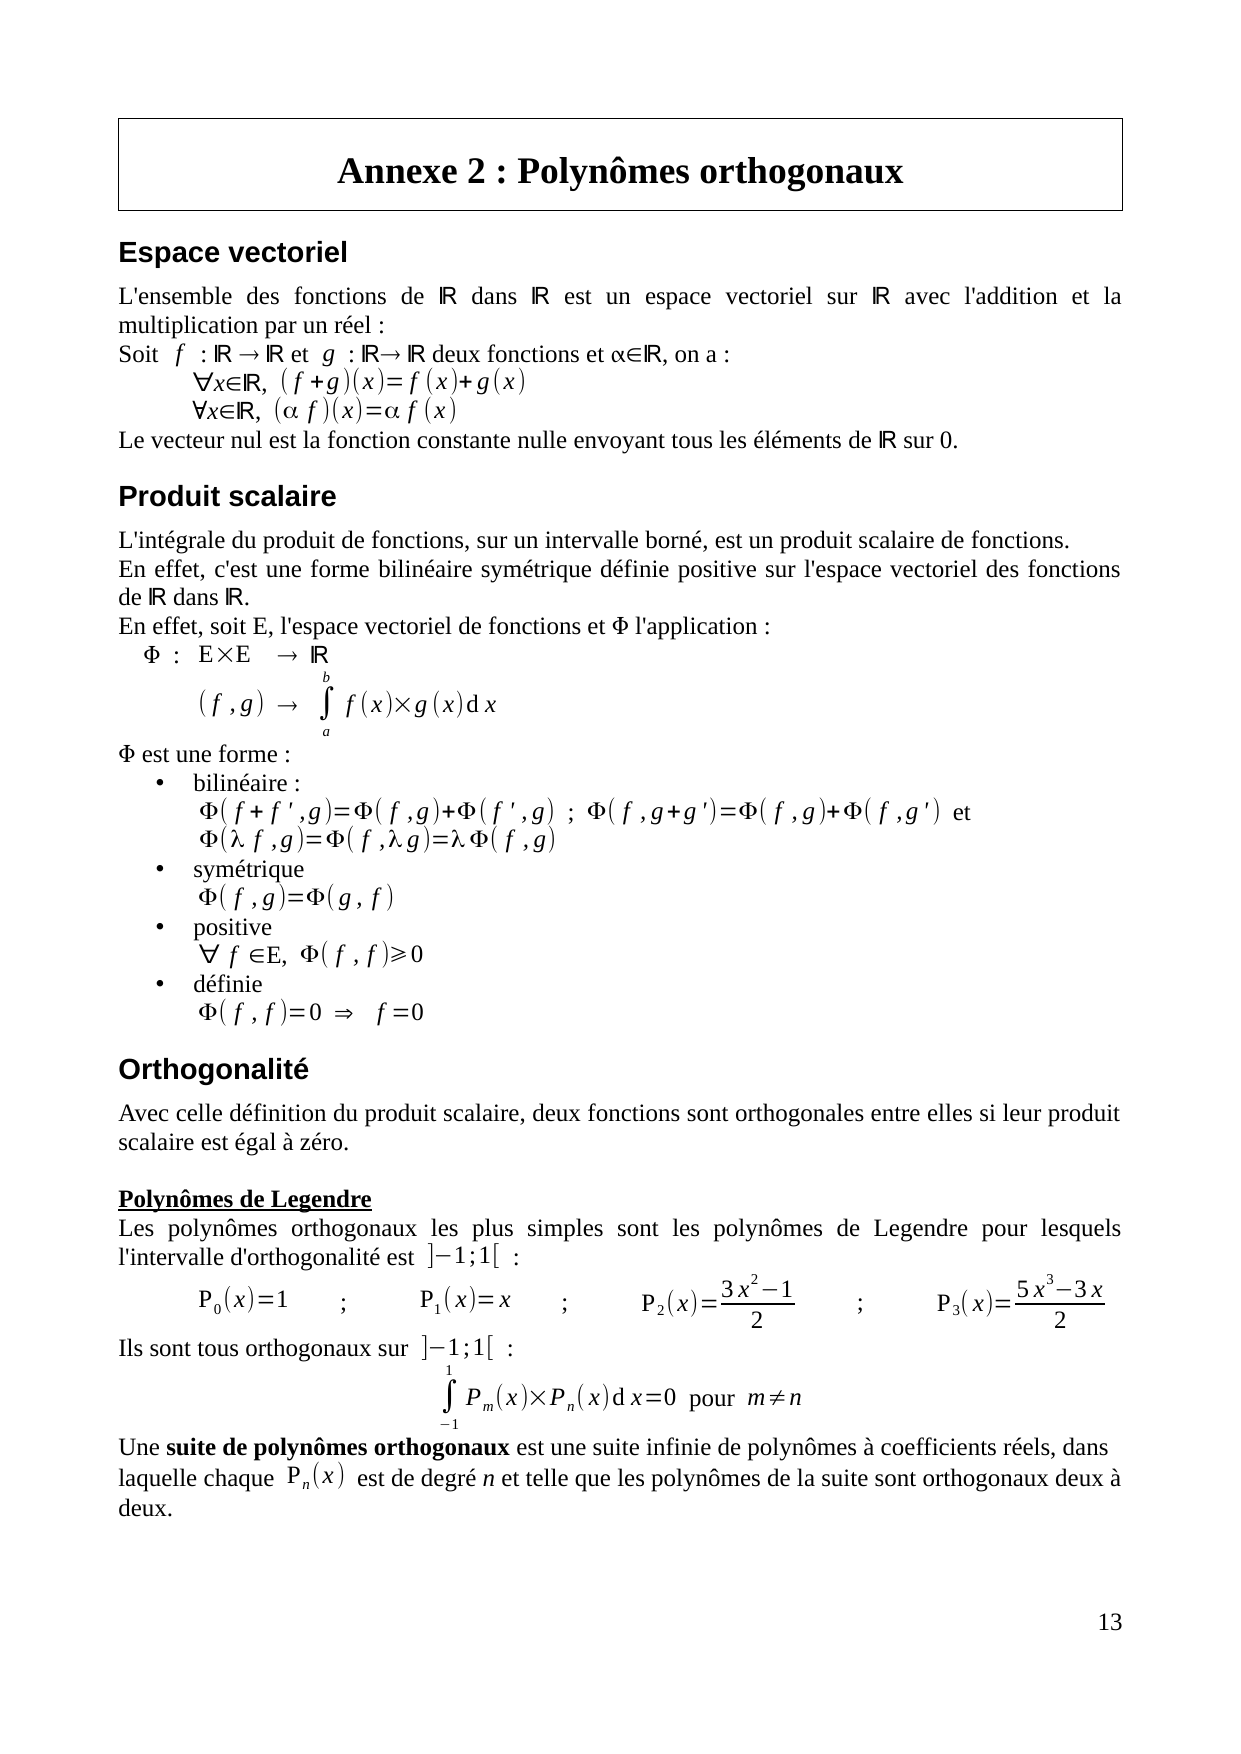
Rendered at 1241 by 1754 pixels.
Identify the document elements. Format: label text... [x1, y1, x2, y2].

text Polynômes de Legendre [118, 1184, 1122, 1213]
text ∈E, [118, 941, 1122, 969]
list positive [156, 912, 1122, 941]
text Le vecteur nul est la fonction constante nulle envoyant tous les éléments de ℝ sur 0. [118, 425, 1122, 454]
text L'ensemble des fonctions de ℝ dans ℝ est un espace vectoriel sur ℝ avec l'addition et la multiplication par un réel : [118, 281, 1122, 339]
text Ils sont tous orthogonaux sur : [118, 1333, 1122, 1362]
text  est une forme : [118, 739, 1122, 768]
text ∀x∈ℝ, [118, 368, 1122, 396]
table_header Annexe 2 : Polynômes orthogonaux [119, 119, 1122, 210]
text En effet, c'est une forme bilinéaire symétrique définie positive sur l'espace vectoriel des fonctions de ℝ dans ℝ. [118, 554, 1122, 611]
subtitle Produit scalaire [118, 479, 1122, 512]
list définie [156, 969, 1122, 998]
text ; ; ; [118, 1270, 1122, 1333]
text  :  ℝ [118, 640, 1122, 669]
list ; et [156, 797, 1122, 854]
text ⇒ [118, 998, 1122, 1027]
subtitle Orthogonalité [118, 1052, 1122, 1085]
text Avec celle définition du produit scalaire, deux fonctions sont orthogonales entre elles si leur produit scalaire est égal à zéro. [118, 1098, 1122, 1155]
list symétrique [156, 854, 1122, 883]
subtitle Espace vectoriel [118, 235, 1122, 269]
text Soit : ℝ  ℝ et : ℝ ℝ deux fonctions et ∈ℝ, on a : [118, 339, 1122, 368]
text En effet, soit E, l'espace vectoriel de fonctions et  l'application : [118, 611, 1122, 640]
text pour [118, 1362, 1122, 1432]
text  [118, 669, 1122, 739]
text ∀x∈ℝ, [118, 396, 1122, 425]
text Les polynômes orthogonaux les plus simples sont les polynômes de Legendre pour lesquels l'intervalle d'orthogonalité est : [118, 1213, 1122, 1270]
text Une suite de polynômes orthogonaux est une suite infinie de polynômes à coefficients réels, dans laquelle chaque est de degré n et telle que les polynômes de la suite sont orthogonaux deux à deux. [118, 1432, 1122, 1521]
list bilinéaire : [156, 768, 1122, 797]
text L'intégrale du produit de fonctions, sur un intervalle borné, est un produit scalaire de fonctions. [118, 525, 1122, 554]
